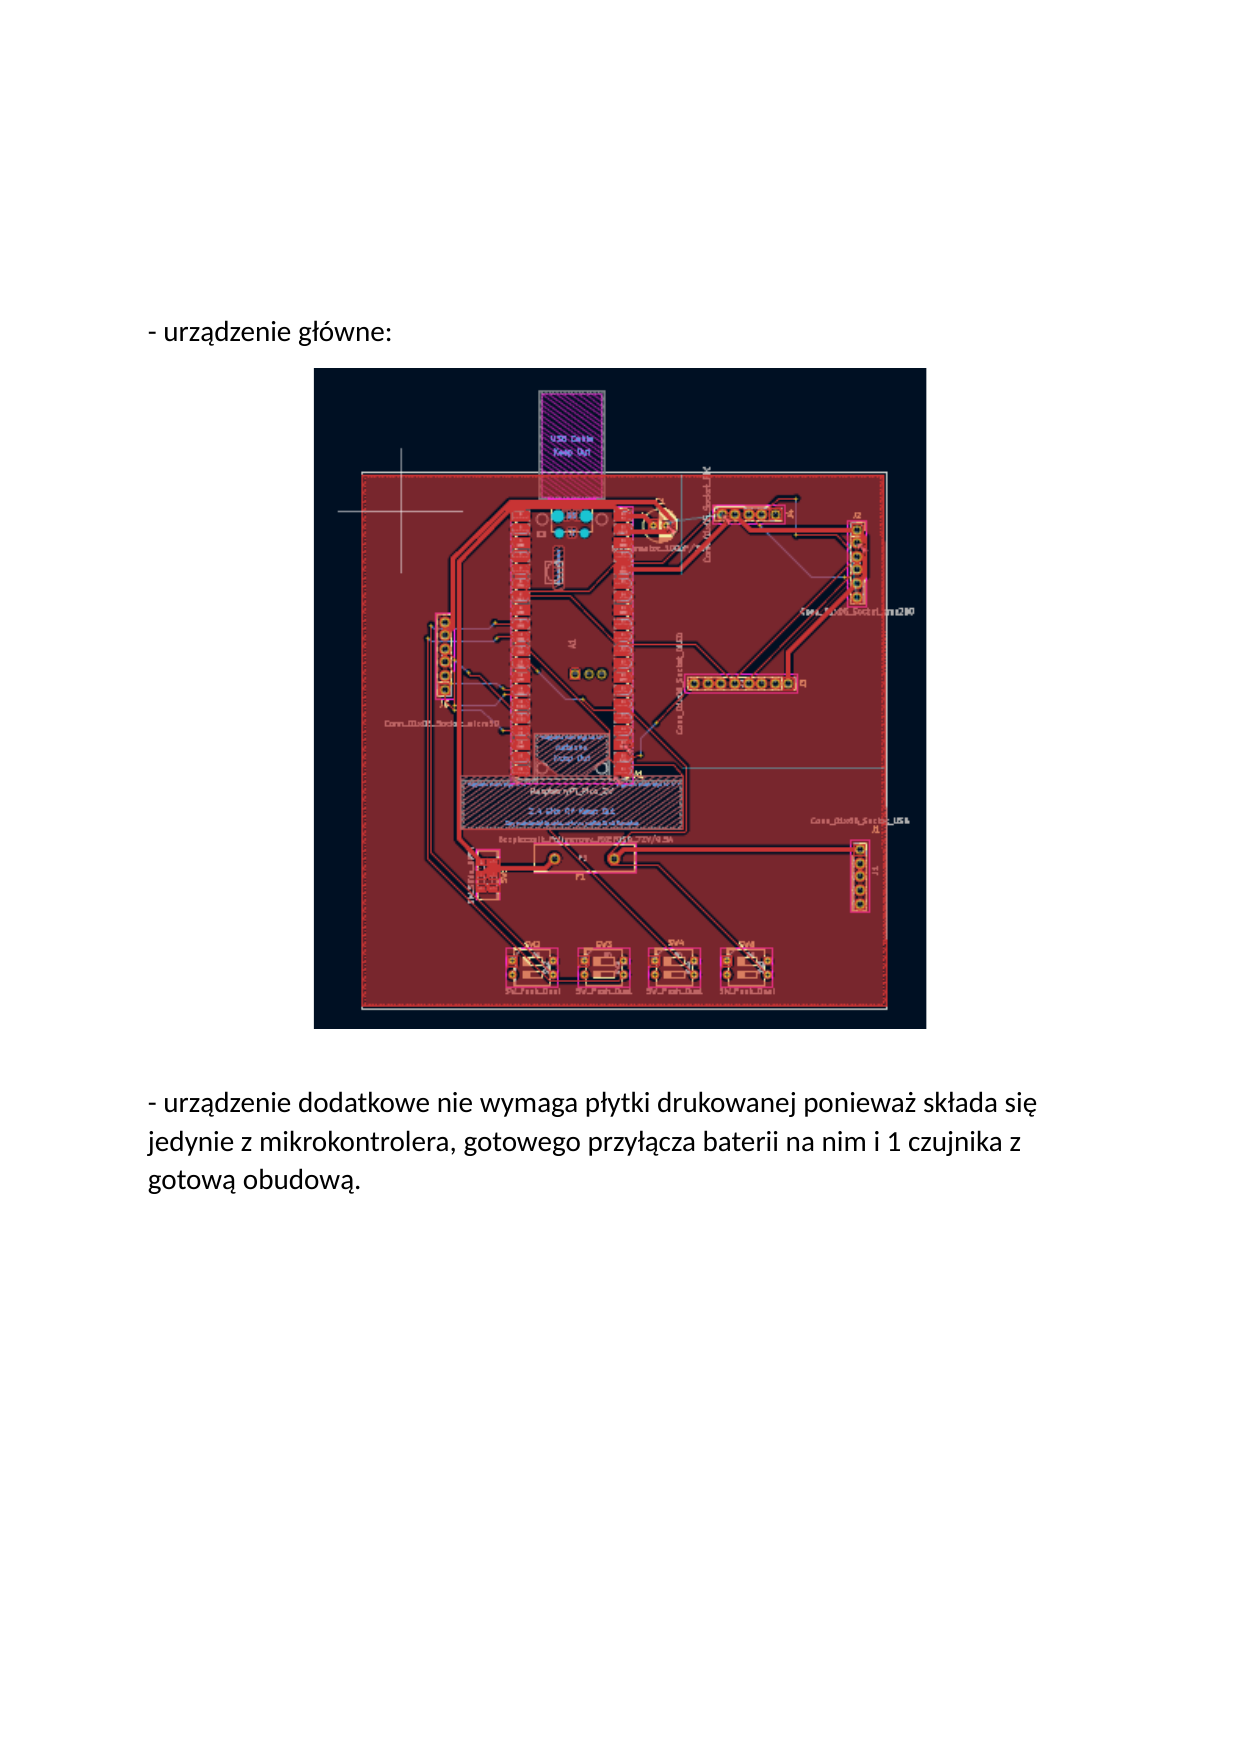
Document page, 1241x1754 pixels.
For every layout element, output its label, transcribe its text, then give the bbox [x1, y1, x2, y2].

picture [313, 368, 927, 1029]
text - urządzenie dodatkowe nie wymaga płytki drukowanej ponieważ składa się jedynie z mikrokontrolera, gotowego przyłącza baterii na nim i 1 czujnika z gotową obudową. [148, 1084, 1093, 1197]
text - urządzenie główne: [148, 313, 1093, 348]
